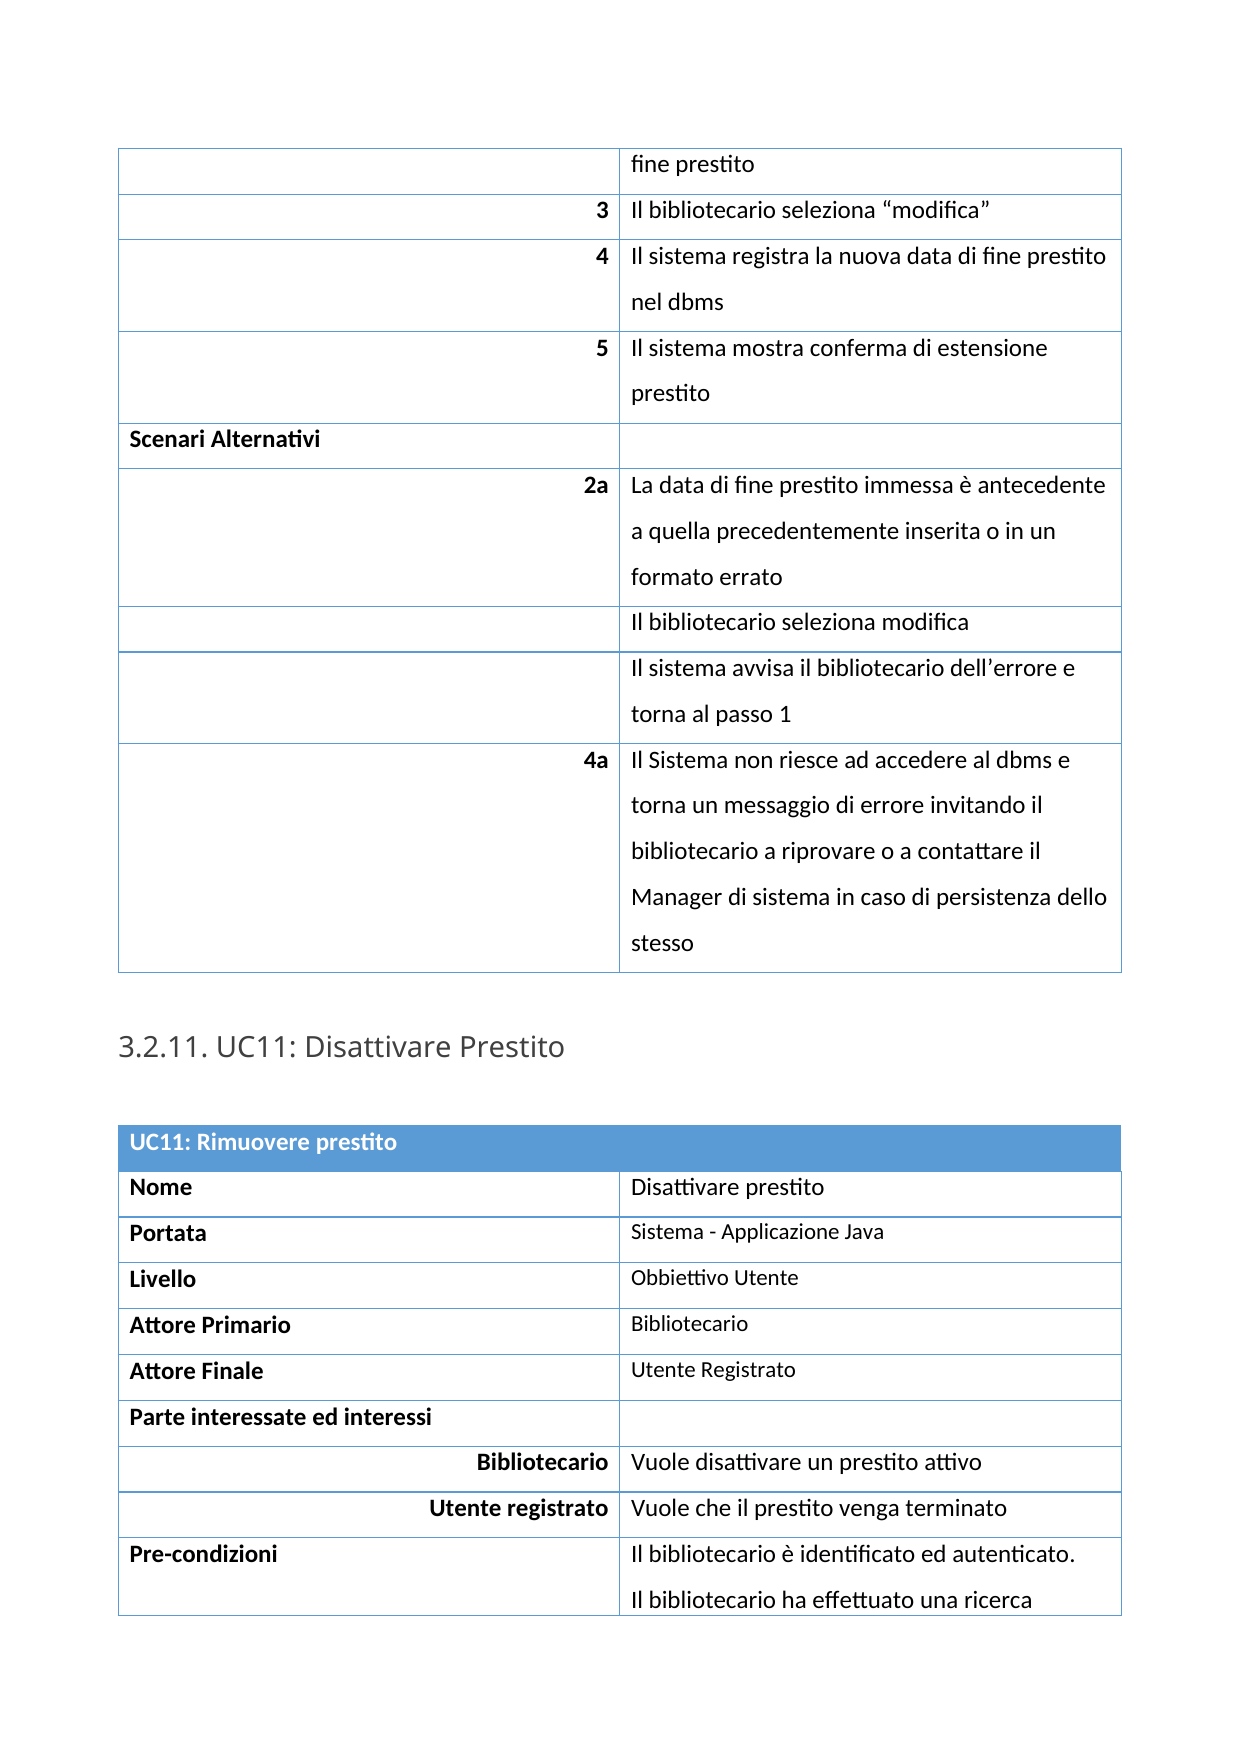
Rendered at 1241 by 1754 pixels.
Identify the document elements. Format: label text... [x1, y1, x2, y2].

table_cell 2a [119, 469, 619, 606]
table_cell Sistema - Applicazione Java [620, 1218, 1121, 1262]
table_cell Utente registrato [119, 1493, 619, 1537]
table_cell 3 [119, 195, 619, 239]
table_cell 4a [119, 744, 619, 972]
table_cell Livello [119, 1263, 619, 1308]
table_cell Il sistema avvisa il bibliotecario dell’errore e torna al passo 1 [620, 653, 1121, 743]
table_cell Nome [119, 1172, 619, 1216]
table_cell [119, 653, 619, 743]
table_cell Il bibliotecario seleziona “modifica” [620, 195, 1121, 239]
table_cell La data di fine prestito immessa è antecedente a quella precedentemente inserita o in un formato errato [620, 469, 1121, 606]
table_cell [119, 149, 619, 193]
table_cell Il bibliotecario seleziona modifica [620, 607, 1121, 651]
table_cell Bibliotecario [620, 1309, 1121, 1354]
table_cell 5 [119, 332, 619, 422]
table_cell Pre-condizioni [119, 1538, 619, 1614]
table_cell Parte interessate ed interessi [119, 1401, 619, 1446]
table_cell Attore Finale [119, 1355, 619, 1400]
table_cell Vuole che il prestito venga terminato [620, 1493, 1121, 1537]
table_cell Obbiettivo Utente [620, 1263, 1121, 1308]
subtitle 3.2.11. UC11: Disattivare Prestito [118, 1027, 1122, 1066]
table_cell Il sistema registra la nuova data di fine prestito nel dbms [620, 240, 1121, 331]
table_cell [620, 1401, 1121, 1446]
table_cell 4 [119, 240, 619, 331]
table_header UC11: Rimuovere prestito [119, 1126, 1121, 1171]
table_cell Attore Primario [119, 1309, 619, 1354]
table_cell [119, 607, 619, 651]
table_cell Il bibliotecario è identificato ed autenticato. Il bibliotecario ha effettuato una ricerca [620, 1538, 1121, 1614]
table_cell Il Sistema non riesce ad accedere al dbms e torna un messaggio di errore invitando il bibliotecario a riprovare o a contattare il Manager di sistema in caso di persistenza dello stesso [620, 744, 1121, 972]
table_cell [620, 424, 1121, 468]
table_cell Disattivare prestito [620, 1172, 1121, 1216]
table_cell Vuole disattivare un prestito attivo [620, 1447, 1121, 1491]
table_cell Il sistema mostra conferma di estensione prestito [620, 332, 1121, 422]
table_cell Utente Registrato [620, 1355, 1121, 1400]
table_cell Scenari Alternativi [119, 424, 619, 468]
table_cell Portata [119, 1218, 619, 1262]
table_cell fine prestito [620, 149, 1121, 193]
table_cell Bibliotecario [119, 1447, 619, 1491]
